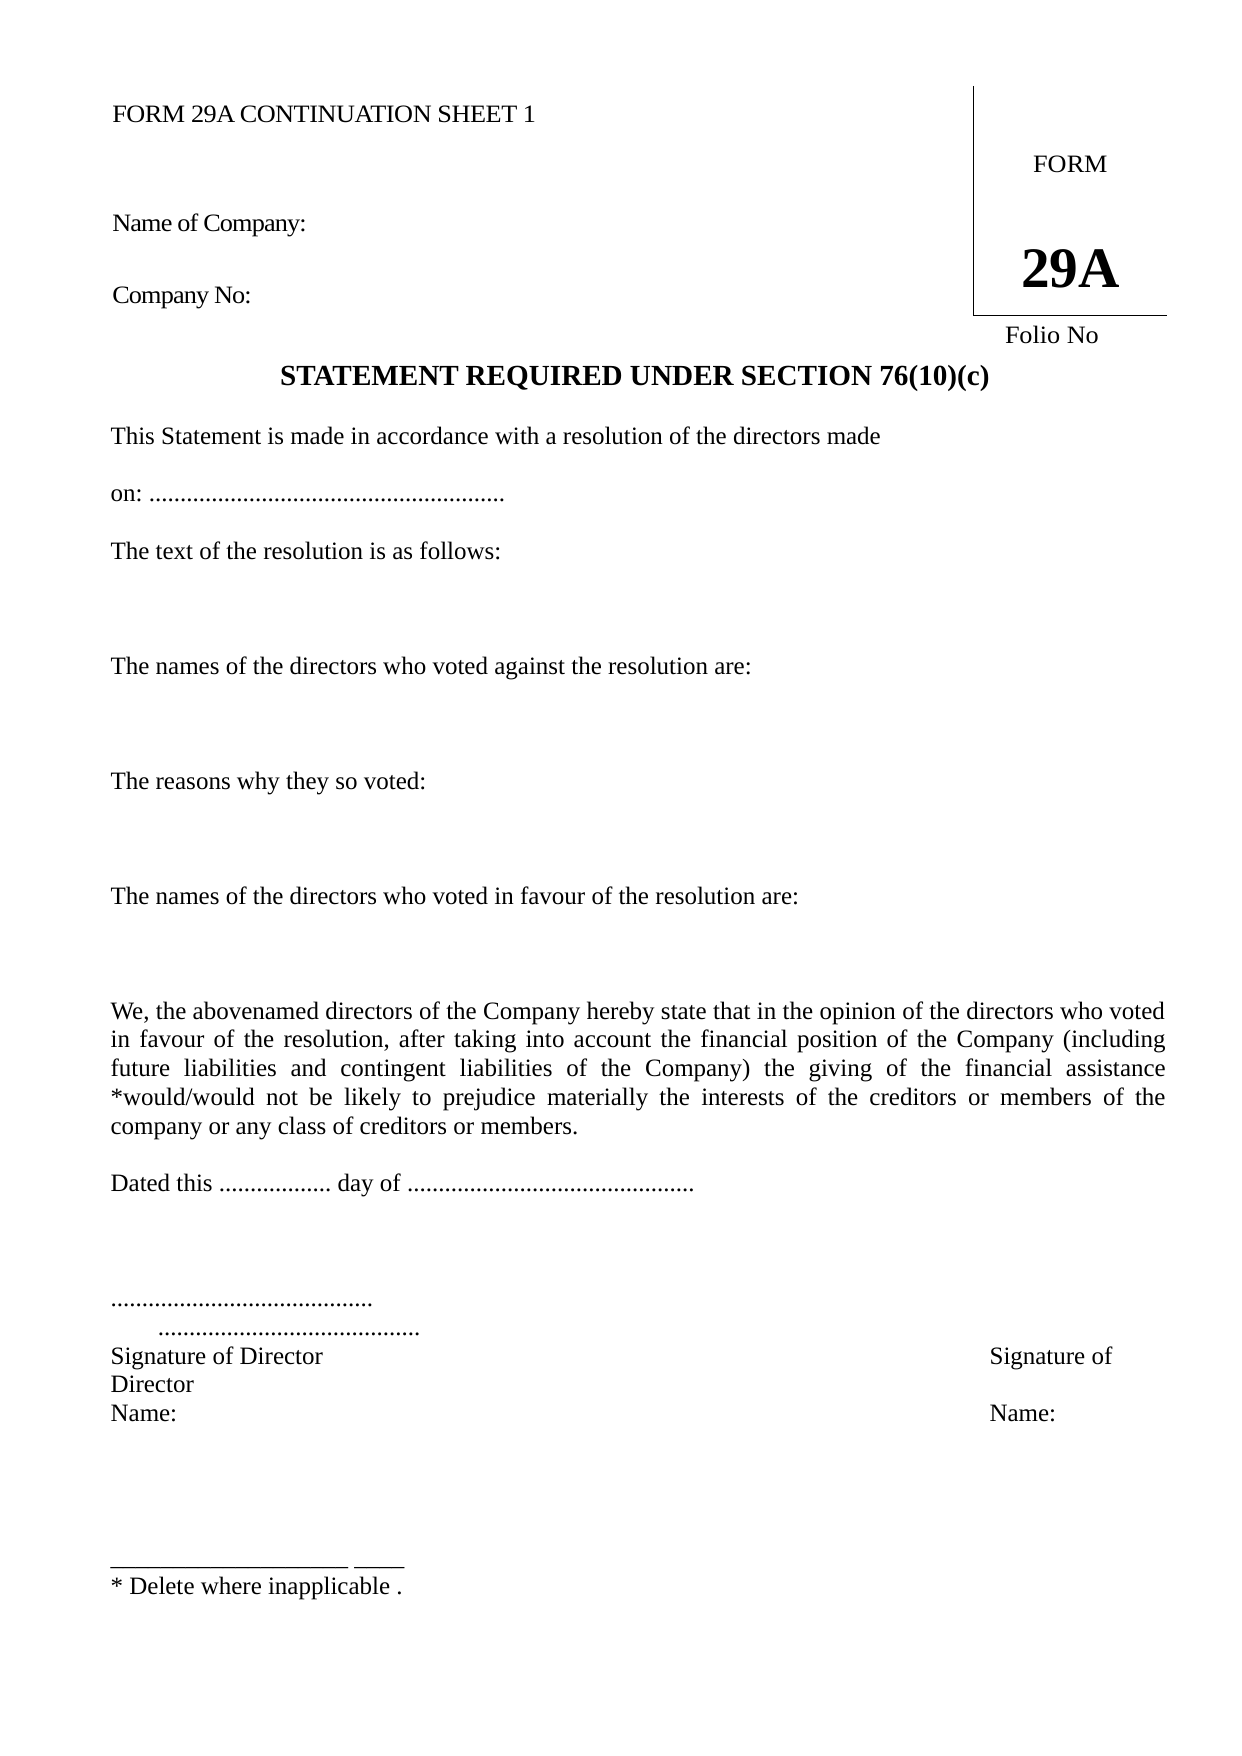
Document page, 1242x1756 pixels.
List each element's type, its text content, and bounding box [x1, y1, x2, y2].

text STATEMENT REQUIRED UNDER SECTION 76(10)(c) [110, 358, 1167, 392]
text Signature of Director <if test="line['director2']!=''">Signature of Director </if> [110, 1341, 1167, 1398]
table_cell [924, 315, 973, 358]
text * Delete where inapplicable . [110, 1571, 1167, 1599]
table_header FORM 29A [974, 86, 1167, 315]
text The reasons why they so voted: [110, 766, 1167, 794]
text We, the abovenamed directors of the Company hereby state that in the opinion of the directors who voted in favour of the resolution, after taking into account the financial position of the Company (including future liabilities and contingent liabilities of the Company) the giving of the financial assistance *would/would not be likely to prejudice materially the interests of the creditors or members of the company or any class of creditors or members. [110, 996, 1167, 1139]
text The text of the resolution is as follows: [110, 536, 1167, 564]
text .......................................... <if test="line['director2']!=''">.......................................... </if> [110, 1283, 1167, 1341]
text The names of the directors who voted against the resolution are: [110, 651, 1167, 679]
text The names of the directors who voted in favour of the resolution are: [110, 881, 1167, 909]
text Name: <line['director1']> <if test="line['director2']!=''">Name: <line['director2']></if> [110, 1398, 1167, 1456]
text on: ......................................................... [110, 478, 1167, 507]
table_cell [106, 315, 923, 358]
text This Statement is made in accordance with a resolution of the directors made [110, 421, 1167, 449]
table_header FORM 29A CONTINUATION SHEET 1 Name of Company: <o.name> Company No: <o.uen> [106, 86, 923, 315]
text Dated this .................. day of .............................................. [110, 1168, 1167, 1197]
text <for each="line in get_2directorin1line(o.id)"> [110, 1197, 1167, 1226]
table_header [924, 86, 973, 315]
text ___________________ ____ [110, 1542, 1167, 1571]
table_cell Folio No [974, 316, 1167, 358]
text </for> [110, 1456, 1167, 1484]
